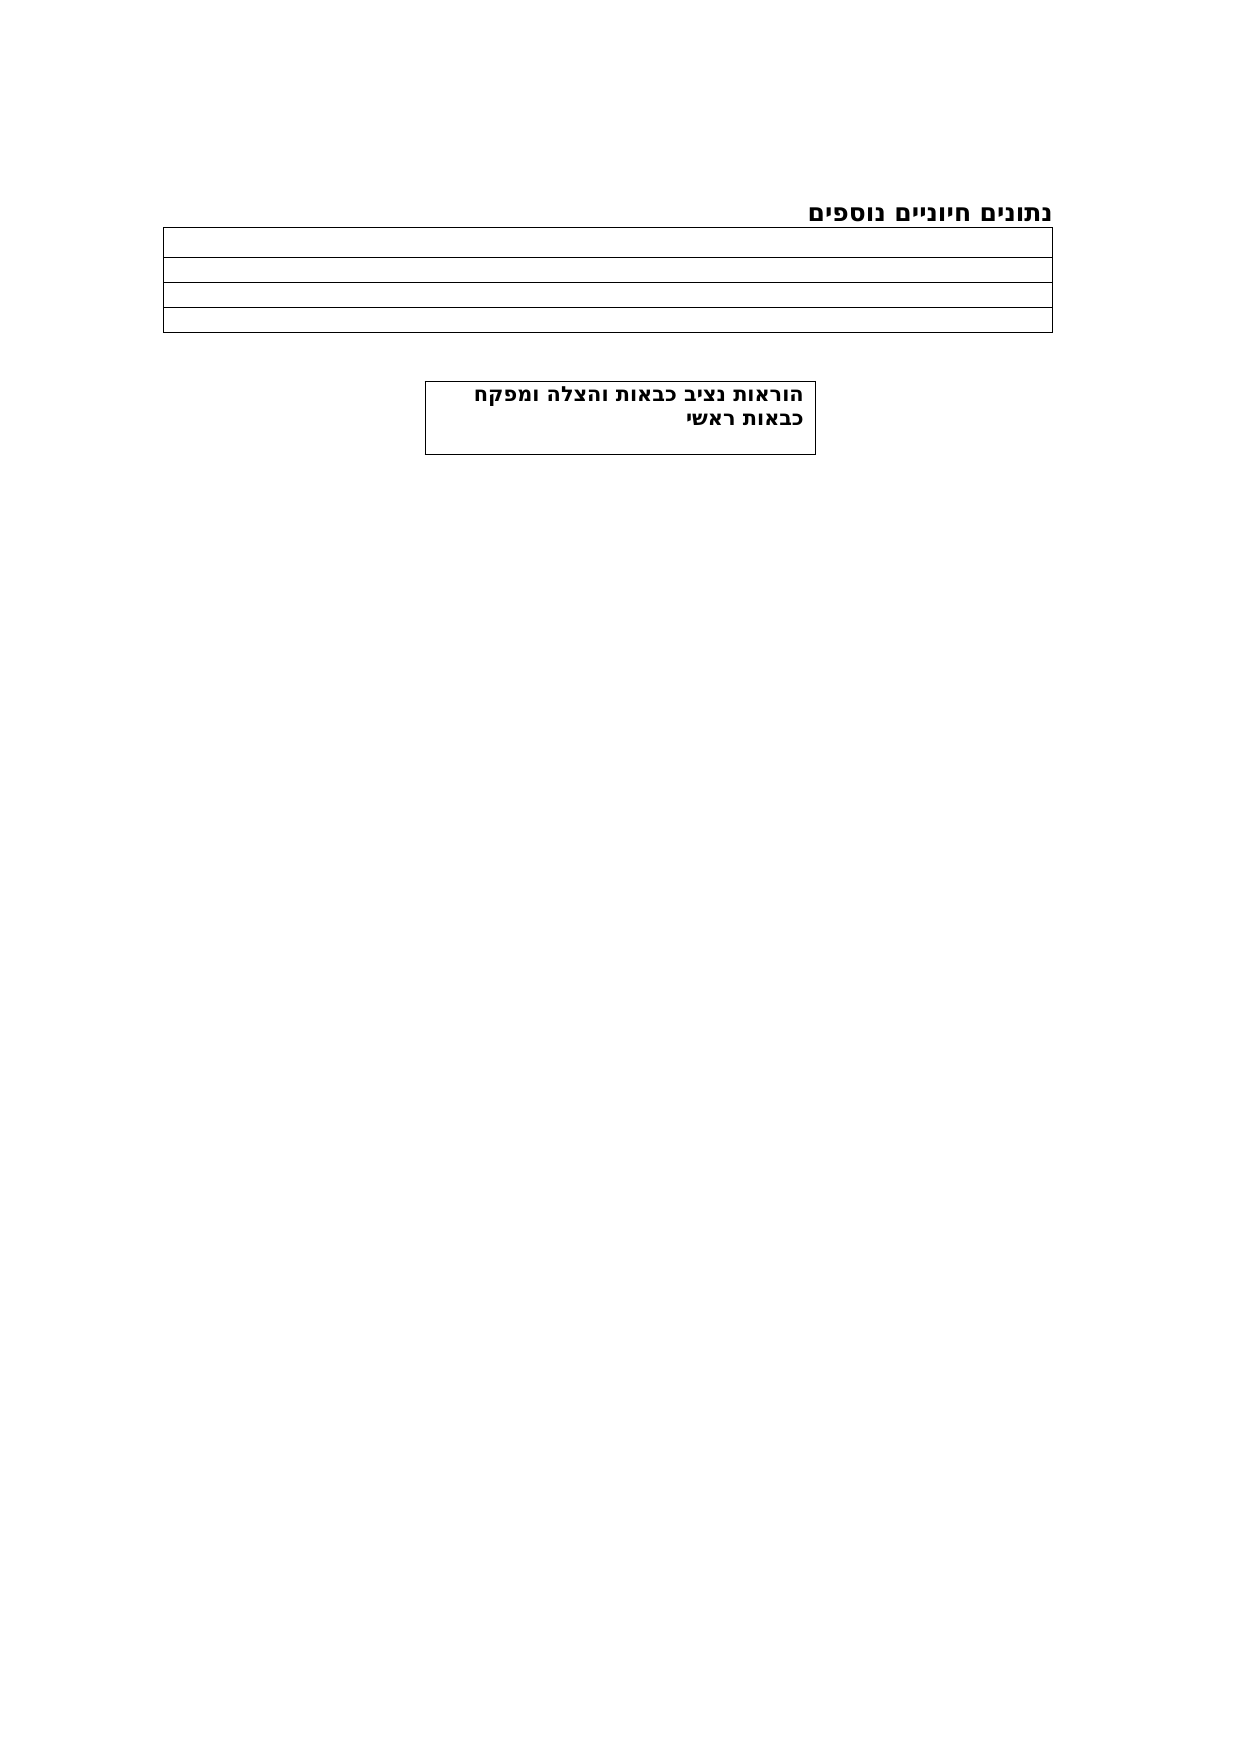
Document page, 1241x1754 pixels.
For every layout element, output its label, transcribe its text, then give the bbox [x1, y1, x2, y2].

table_cell [164, 283, 1052, 307]
table_cell [164, 258, 1052, 282]
text נתונים חיוניים נוספים [187, 198, 1053, 227]
table_header [164, 228, 1052, 257]
table_header הוראות נציב כבאות והצלה ומפקח כבאות ראשי [426, 382, 815, 454]
table_cell [164, 308, 1052, 332]
